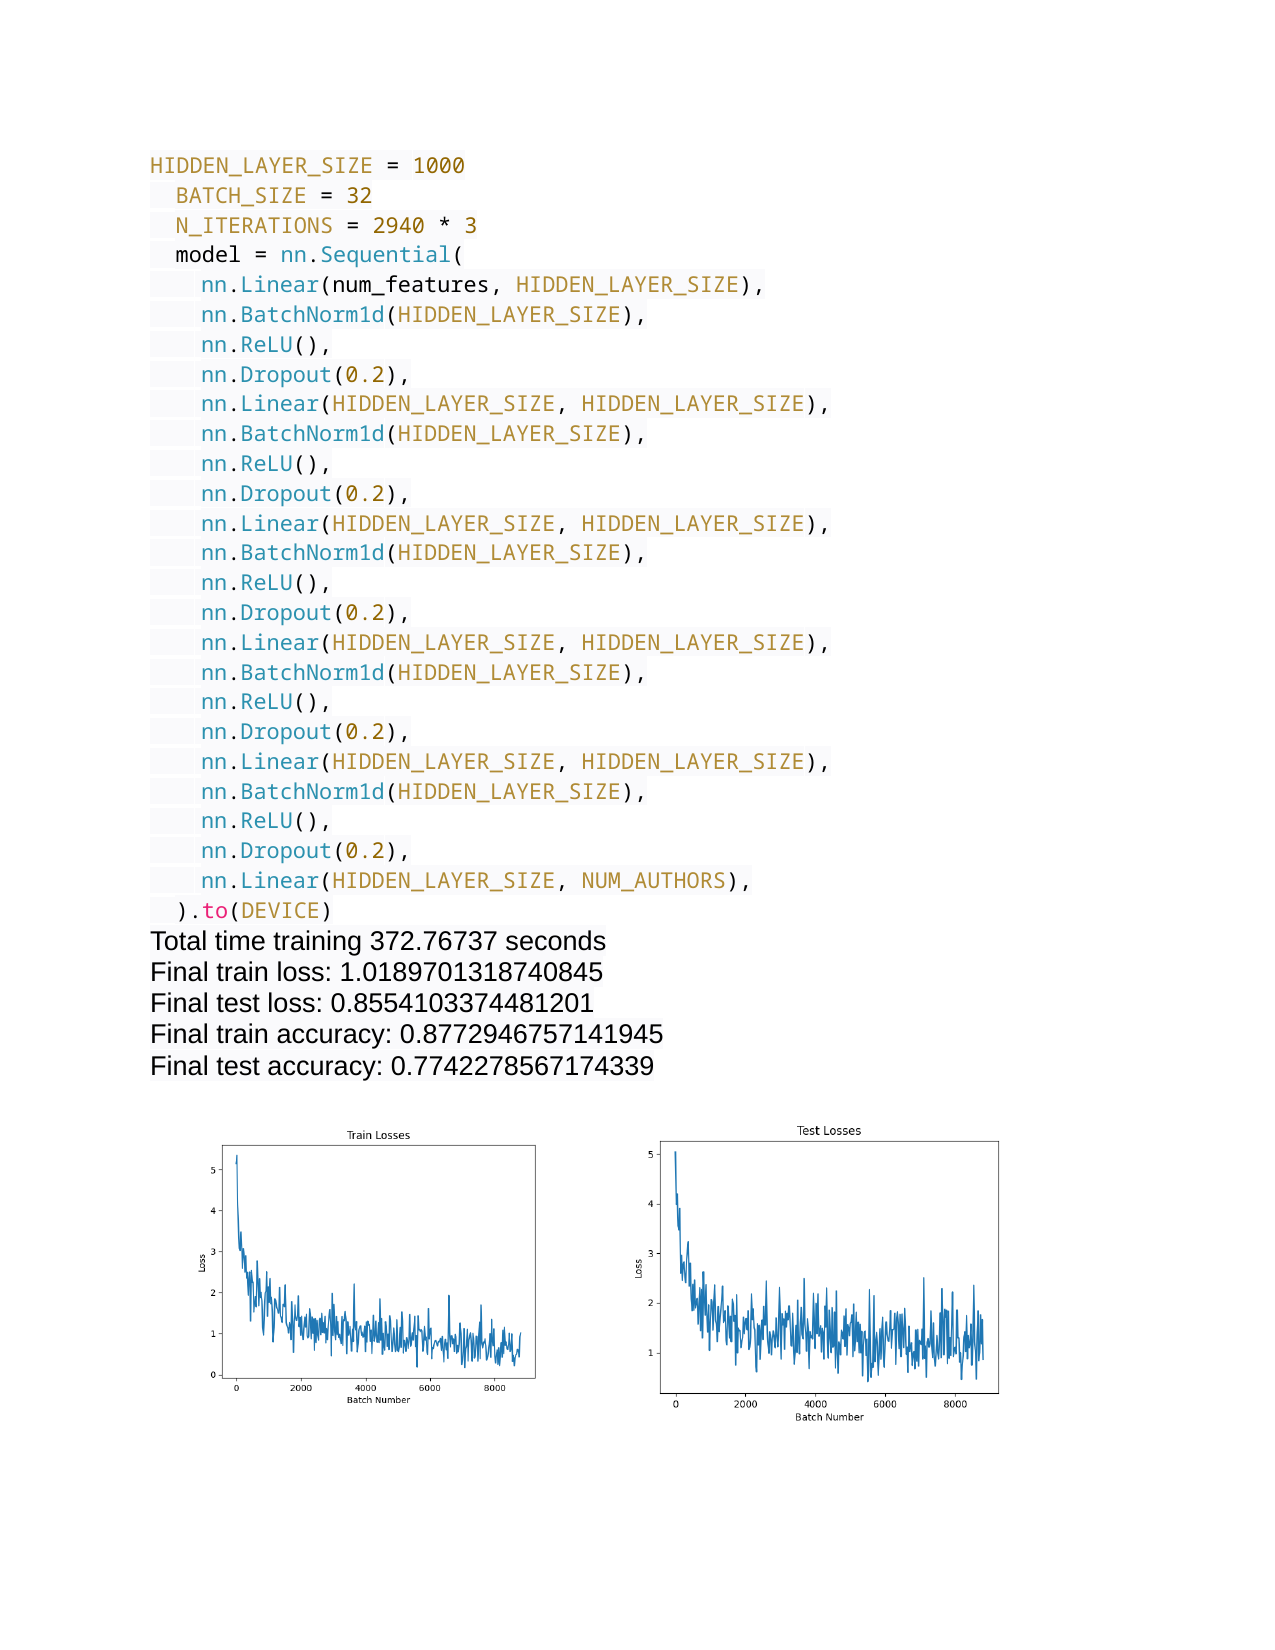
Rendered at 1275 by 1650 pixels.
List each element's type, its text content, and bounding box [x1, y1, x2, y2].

text nn.Dropout(0.2), [150, 835, 1125, 865]
text nn.Linear(HIDDEN_LAYER_SIZE, HIDDEN_LAYER_SIZE), [150, 746, 1125, 776]
text nn.Dropout(0.2), [150, 358, 1125, 388]
text N_ITERATIONS = 2940 * 3 [150, 209, 1125, 239]
text nn.ReLU(), [150, 686, 1125, 716]
text nn.ReLU(), [150, 448, 1125, 478]
picture [171, 1108, 575, 1411]
text nn.ReLU(), [150, 329, 1125, 358]
text nn.Linear(HIDDEN_LAYER_SIZE, HIDDEN_LAYER_SIZE), [150, 507, 1125, 537]
text Final test accuracy: 0.7742278567174339 [150, 1049, 1125, 1081]
text ).to(DEVICE) [150, 895, 1125, 924]
text model = nn.Sequential( [150, 239, 1125, 269]
text nn.Linear(HIDDEN_LAYER_SIZE, HIDDEN_LAYER_SIZE), [150, 388, 1125, 418]
text BATCH_SIZE = 32 [150, 180, 1125, 209]
text nn.ReLU(), [150, 567, 1125, 597]
text Final test loss: 0.8554103374481201 [150, 987, 1125, 1018]
text nn.Linear(HIDDEN_LAYER_SIZE, HIDDEN_LAYER_SIZE), [150, 627, 1125, 656]
text nn.BatchNorm1d(HIDDEN_LAYER_SIZE), [150, 537, 1125, 567]
text nn.Linear(HIDDEN_LAYER_SIZE, NUM_AUTHORS), [150, 865, 1125, 895]
text nn.Linear(num_features, HIDDEN_LAYER_SIZE), [150, 269, 1125, 299]
text nn.Dropout(0.2), [150, 716, 1125, 746]
text HIDDEN_LAYER_SIZE = 1000 [150, 150, 1125, 180]
picture [605, 1101, 1042, 1429]
text nn.BatchNorm1d(HIDDEN_LAYER_SIZE), [150, 776, 1125, 805]
text nn.BatchNorm1d(HIDDEN_LAYER_SIZE), [150, 299, 1125, 329]
text nn.ReLU(), [150, 805, 1125, 835]
text Total time training 372.76737 seconds [150, 924, 1125, 956]
text nn.Dropout(0.2), [150, 597, 1125, 627]
text nn.BatchNorm1d(HIDDEN_LAYER_SIZE), [150, 418, 1125, 448]
text Final train accuracy: 0.8772946757141945 [150, 1018, 1125, 1049]
text Final train loss: 1.0189701318740845 [150, 956, 1125, 987]
text nn.BatchNorm1d(HIDDEN_LAYER_SIZE), [150, 656, 1125, 686]
text nn.Dropout(0.2), [150, 478, 1125, 507]
